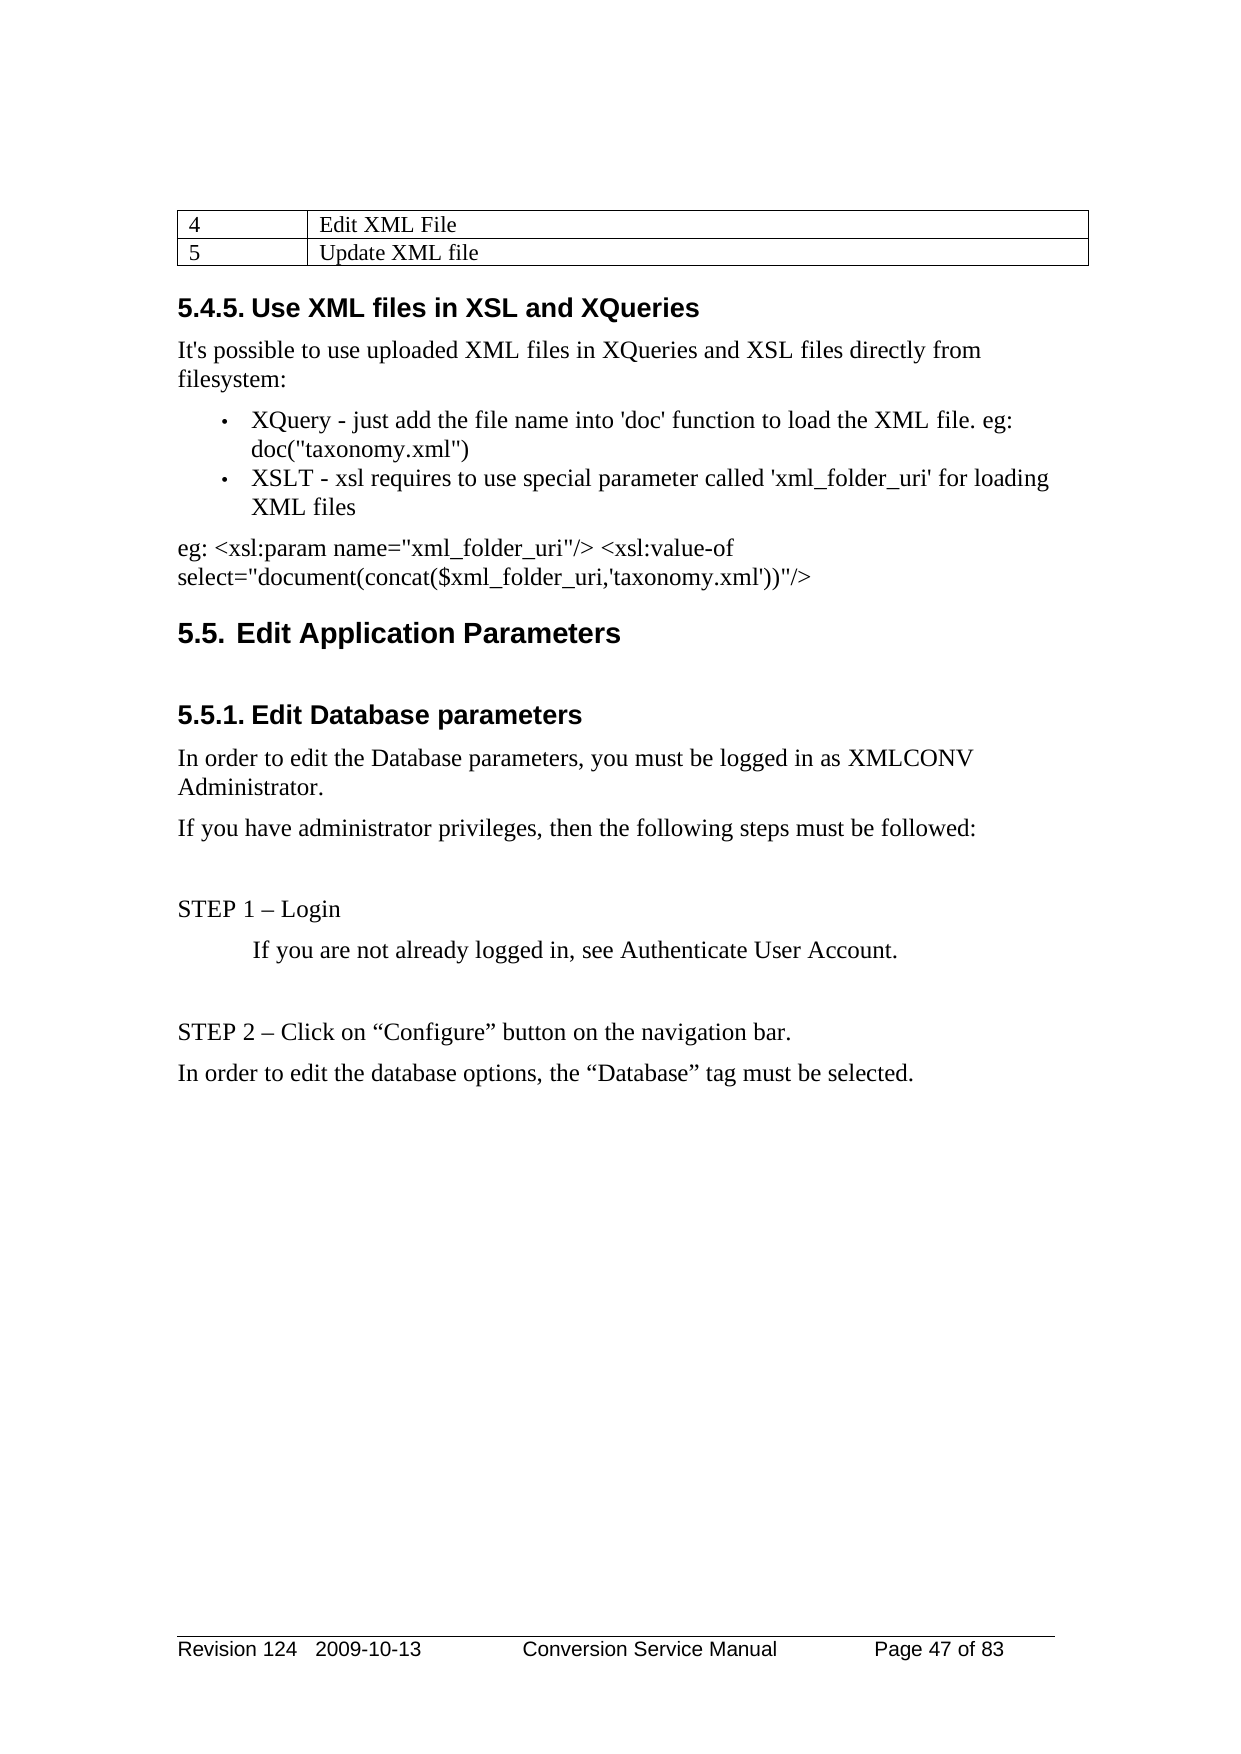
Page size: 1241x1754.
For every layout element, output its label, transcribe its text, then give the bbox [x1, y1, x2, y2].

table_cell Edit XML File [308, 211, 1088, 238]
list XSLT - xsl requires to use special parameter called 'xml_folder_uri' for loading XML files [221, 463, 1092, 521]
text In order to edit the Database parameters, you must be logged in as XMLCONV Administrator. [177, 743, 1092, 801]
text STEP 2 – Click on “Configure” button on the navigation bar. [177, 1017, 1092, 1046]
subtitle Edit Database parameters [177, 699, 1092, 730]
text If you have administrator privileges, then the following steps must be followed: [177, 813, 1092, 842]
text eg: <xsl:param name="xml_folder_uri"/> <xsl:value-of select="document(concat($xml_folder_uri,'taxonomy.xml'))"/> [177, 533, 1092, 591]
list XQuery - just add the file name into 'doc' function to load the XML file. eg: doc("taxonomy.xml") [221, 405, 1092, 463]
subtitle Use XML files in XSL and XQueries [177, 291, 1092, 322]
text In order to edit the database options, the “Database” tag must be selected. [177, 1058, 1092, 1087]
table_cell 5 [178, 239, 307, 265]
table_cell Update XML file [308, 239, 1088, 265]
table_cell 4 [178, 211, 307, 238]
subtitle Edit Application Parameters [177, 616, 1092, 649]
text It's possible to use uploaded XML files in XQueries and XSL files directly from filesystem: [177, 335, 1092, 393]
text If you are not already logged in, see Authenticate User Account. [177, 935, 1092, 964]
text STEP 1 – Login [177, 894, 1092, 923]
